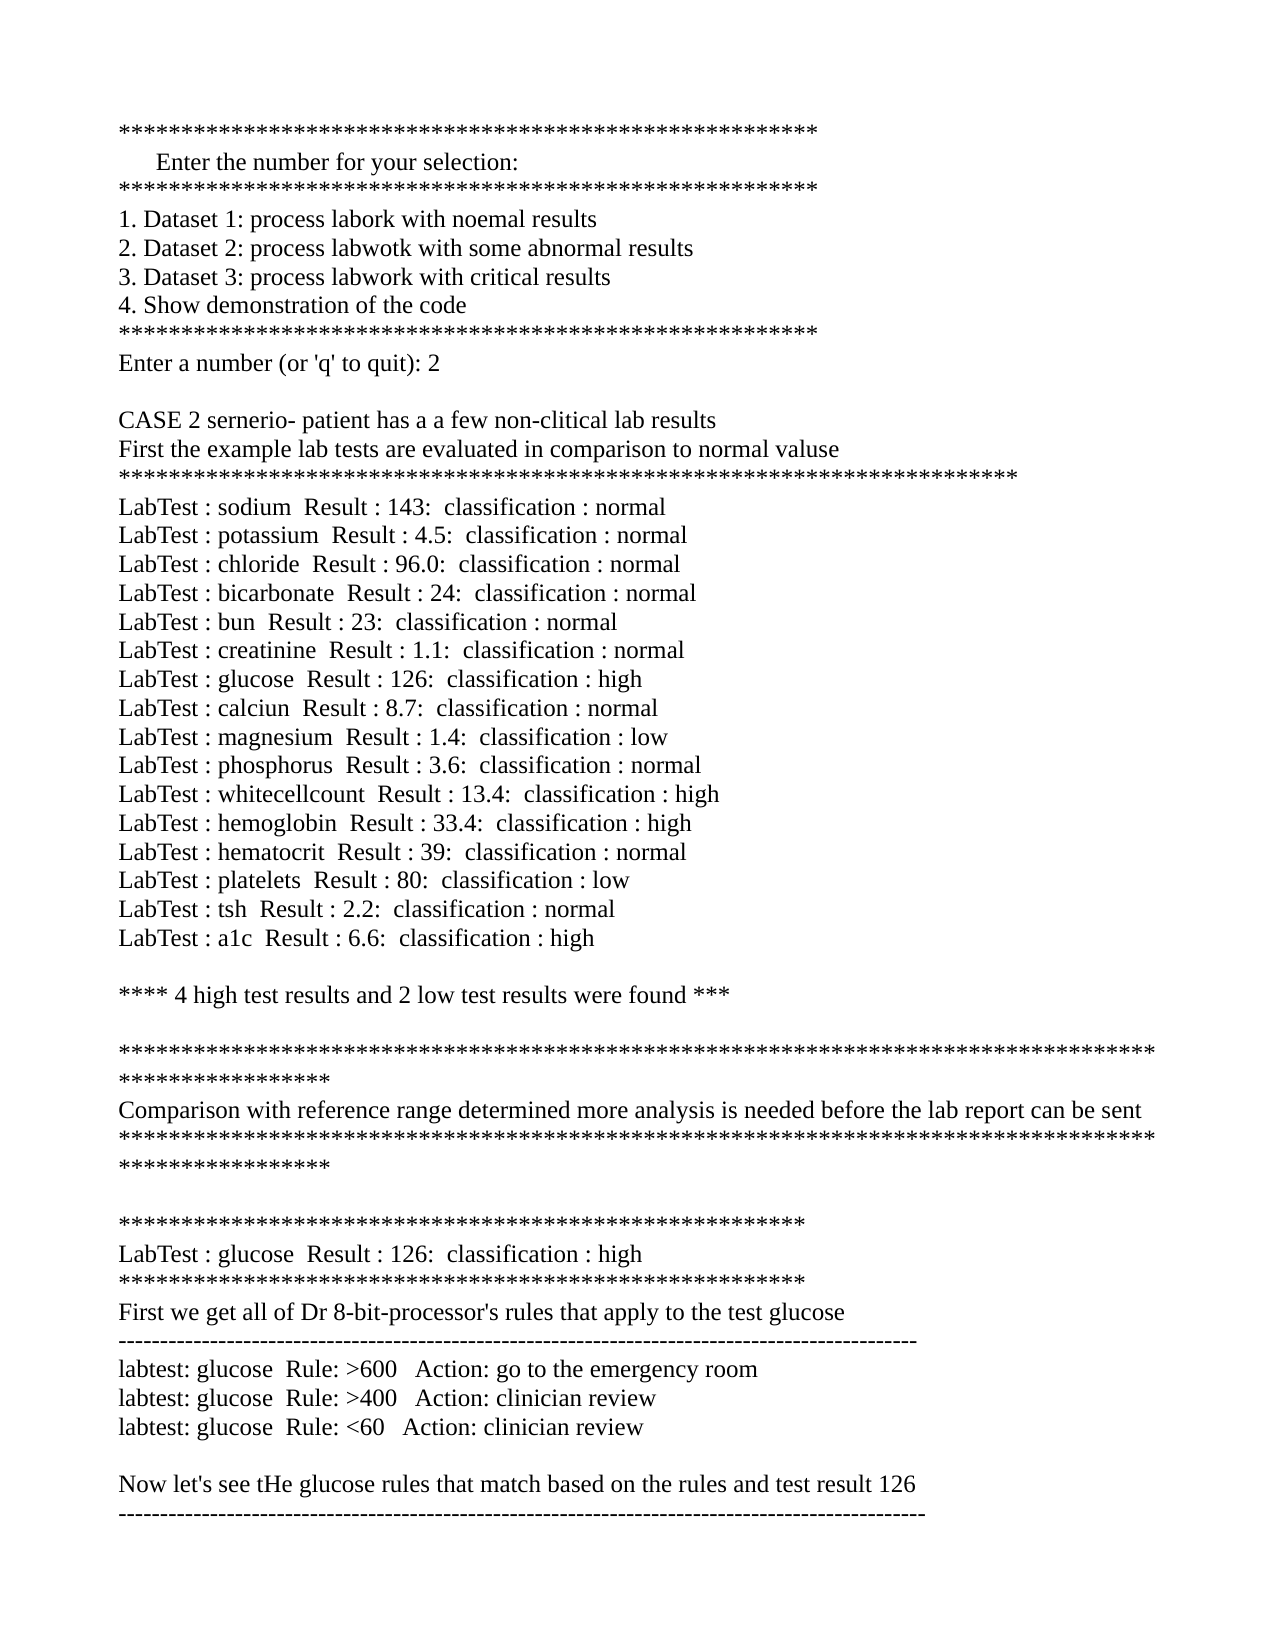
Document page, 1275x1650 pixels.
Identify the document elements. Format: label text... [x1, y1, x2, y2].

text **** 4 high test results and 2 low test results were found *** [118, 981, 1157, 1009]
text LabTest : calciun Result : 8.7: classification : normal [118, 693, 1157, 722]
text LabTest : bun Result : 23: classification : normal [118, 607, 1157, 636]
text ************************************************************************ [118, 463, 1157, 492]
text ******************************************************* [118, 1211, 1157, 1239]
text Comparison with reference range determined more analysis is needed before the lab report can be sent [118, 1096, 1157, 1124]
text LabTest : chloride Result : 96.0: classification : normal [118, 549, 1157, 578]
text First we get all of Dr 8-bit-processor's rules that apply to the test glucose [118, 1297, 1157, 1326]
text Enter the number for your selection: [118, 147, 1157, 176]
text 2. Dataset 2: process labwotk with some abnormal results [118, 233, 1157, 262]
text LabTest : hemoglobin Result : 33.4: classification : high [118, 808, 1157, 837]
text LabTest : hematocrit Result : 39: classification : normal [118, 837, 1157, 866]
text **************************************************************************************************** [118, 1038, 1157, 1096]
text LabTest : a1c Result : 6.6: classification : high [118, 923, 1157, 952]
text ******************************************************** [118, 118, 1157, 147]
text LabTest : sodium Result : 143: classification : normal [118, 492, 1157, 521]
text First the example lab tests are evaluated in comparison to normal valuse [118, 434, 1157, 463]
text 4. Show demonstration of the code [118, 291, 1157, 319]
text ******************************************************* [118, 1268, 1157, 1297]
text ******************************************************** [118, 319, 1157, 348]
text 3. Dataset 3: process labwork with critical results [118, 262, 1157, 291]
text Enter a number (or 'q' to quit): 2 [118, 348, 1157, 377]
text ------------------------------------------------------------------------------------------------ [118, 1326, 1157, 1354]
text labtest: glucose Rule: <60 Action: clinician review [118, 1412, 1157, 1441]
text labtest: glucose Rule: >400 Action: clinician review [118, 1383, 1157, 1412]
text LabTest : potassium Result : 4.5: classification : normal [118, 521, 1157, 549]
text LabTest : magnesium Result : 1.4: classification : low [118, 722, 1157, 751]
text ------------------------------------------------------------------------------------------------- [118, 1498, 1157, 1527]
text **************************************************************************************************** [118, 1124, 1157, 1182]
text labtest: glucose Rule: >600 Action: go to the emergency room [118, 1354, 1157, 1383]
text 1. Dataset 1: process labork with noemal results [118, 204, 1157, 233]
text LabTest : bicarbonate Result : 24: classification : normal [118, 578, 1157, 607]
text ******************************************************** [118, 176, 1157, 204]
text LabTest : creatinine Result : 1.1: classification : normal [118, 636, 1157, 664]
text LabTest : glucose Result : 126: classification : high [118, 664, 1157, 693]
text LabTest : phosphorus Result : 3.6: classification : normal [118, 751, 1157, 779]
text LabTest : whitecellcount Result : 13.4: classification : high [118, 779, 1157, 808]
text Now let's see tHe glucose rules that match based on the rules and test result 126 [118, 1469, 1157, 1498]
text LabTest : platelets Result : 80: classification : low [118, 866, 1157, 894]
text LabTest : glucose Result : 126: classification : high [118, 1239, 1157, 1268]
text LabTest : tsh Result : 2.2: classification : normal [118, 894, 1157, 923]
text CASE 2 sernerio- patient has a a few non-clitical lab results [118, 406, 1157, 434]
